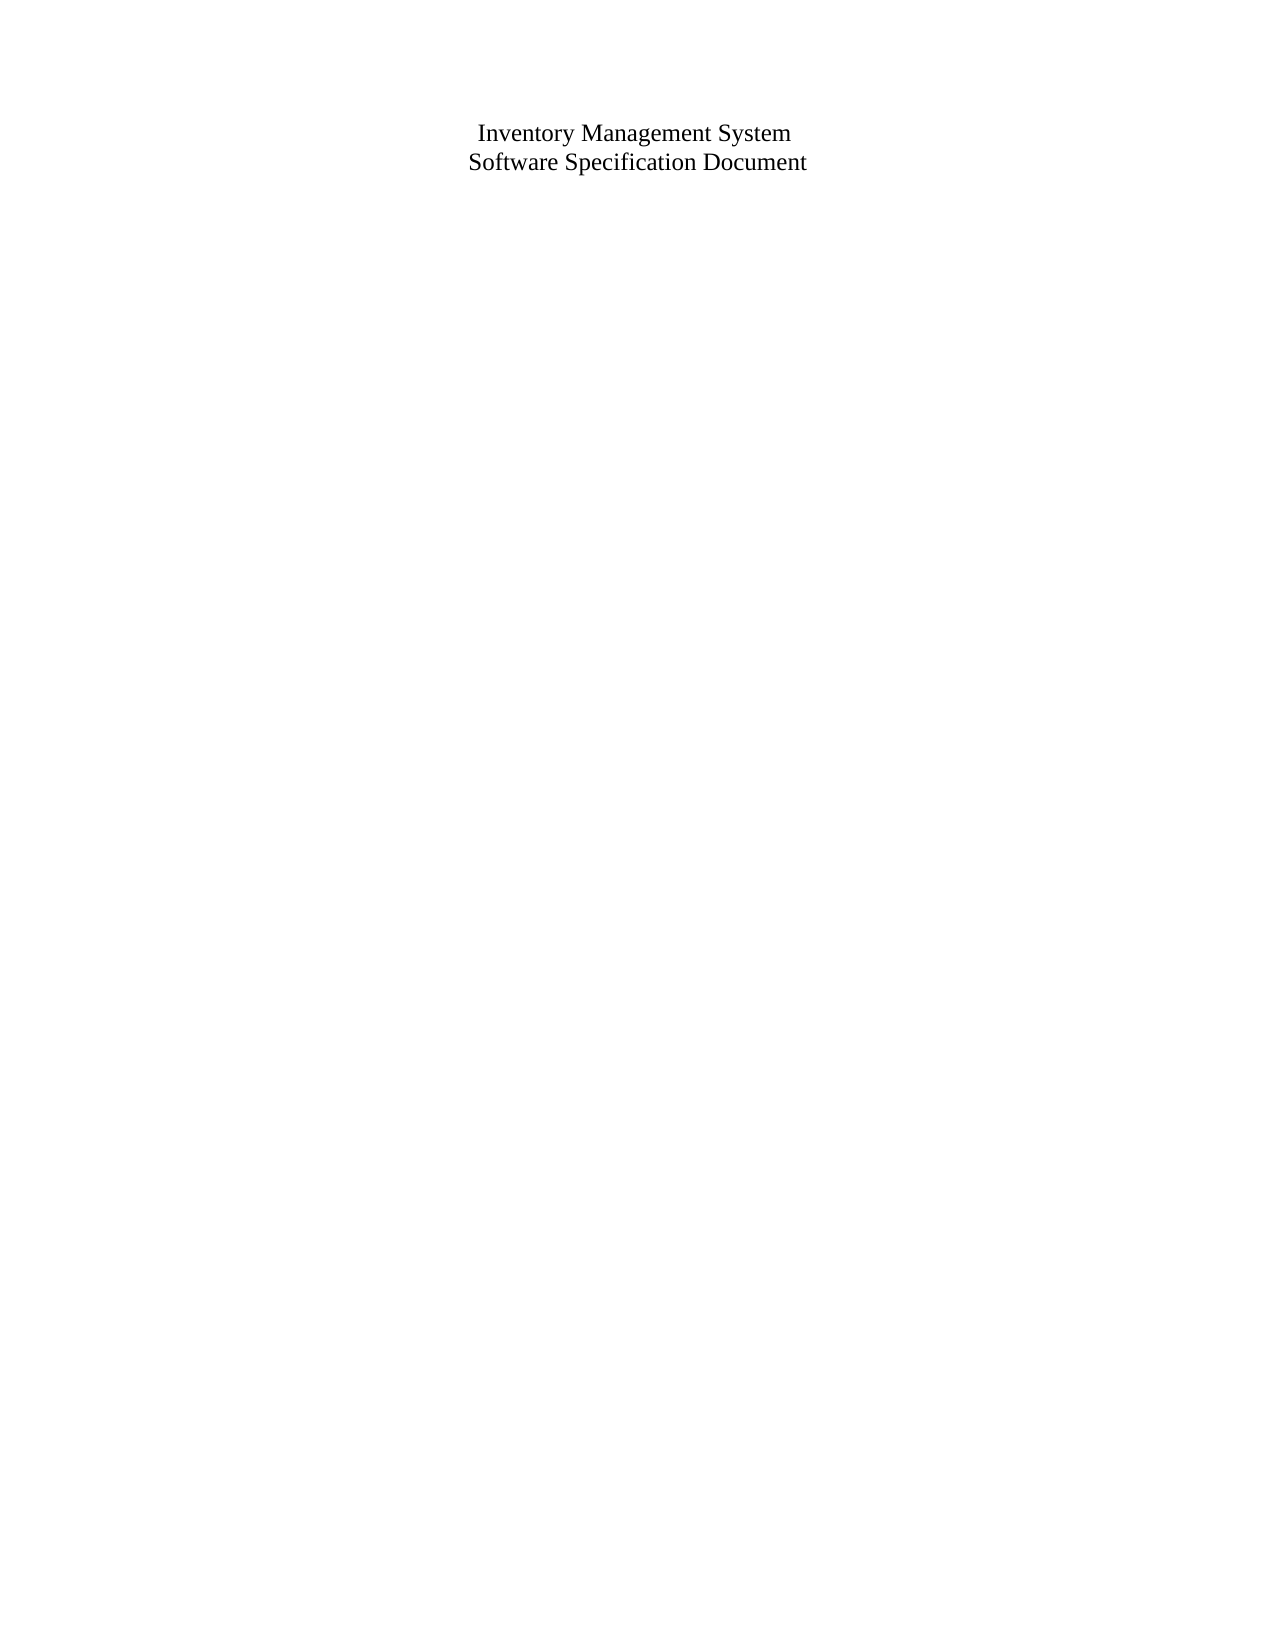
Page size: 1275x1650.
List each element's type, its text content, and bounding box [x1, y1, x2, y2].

text Software Specification Document [118, 147, 1157, 176]
text Inventory Management System [118, 118, 1157, 147]
